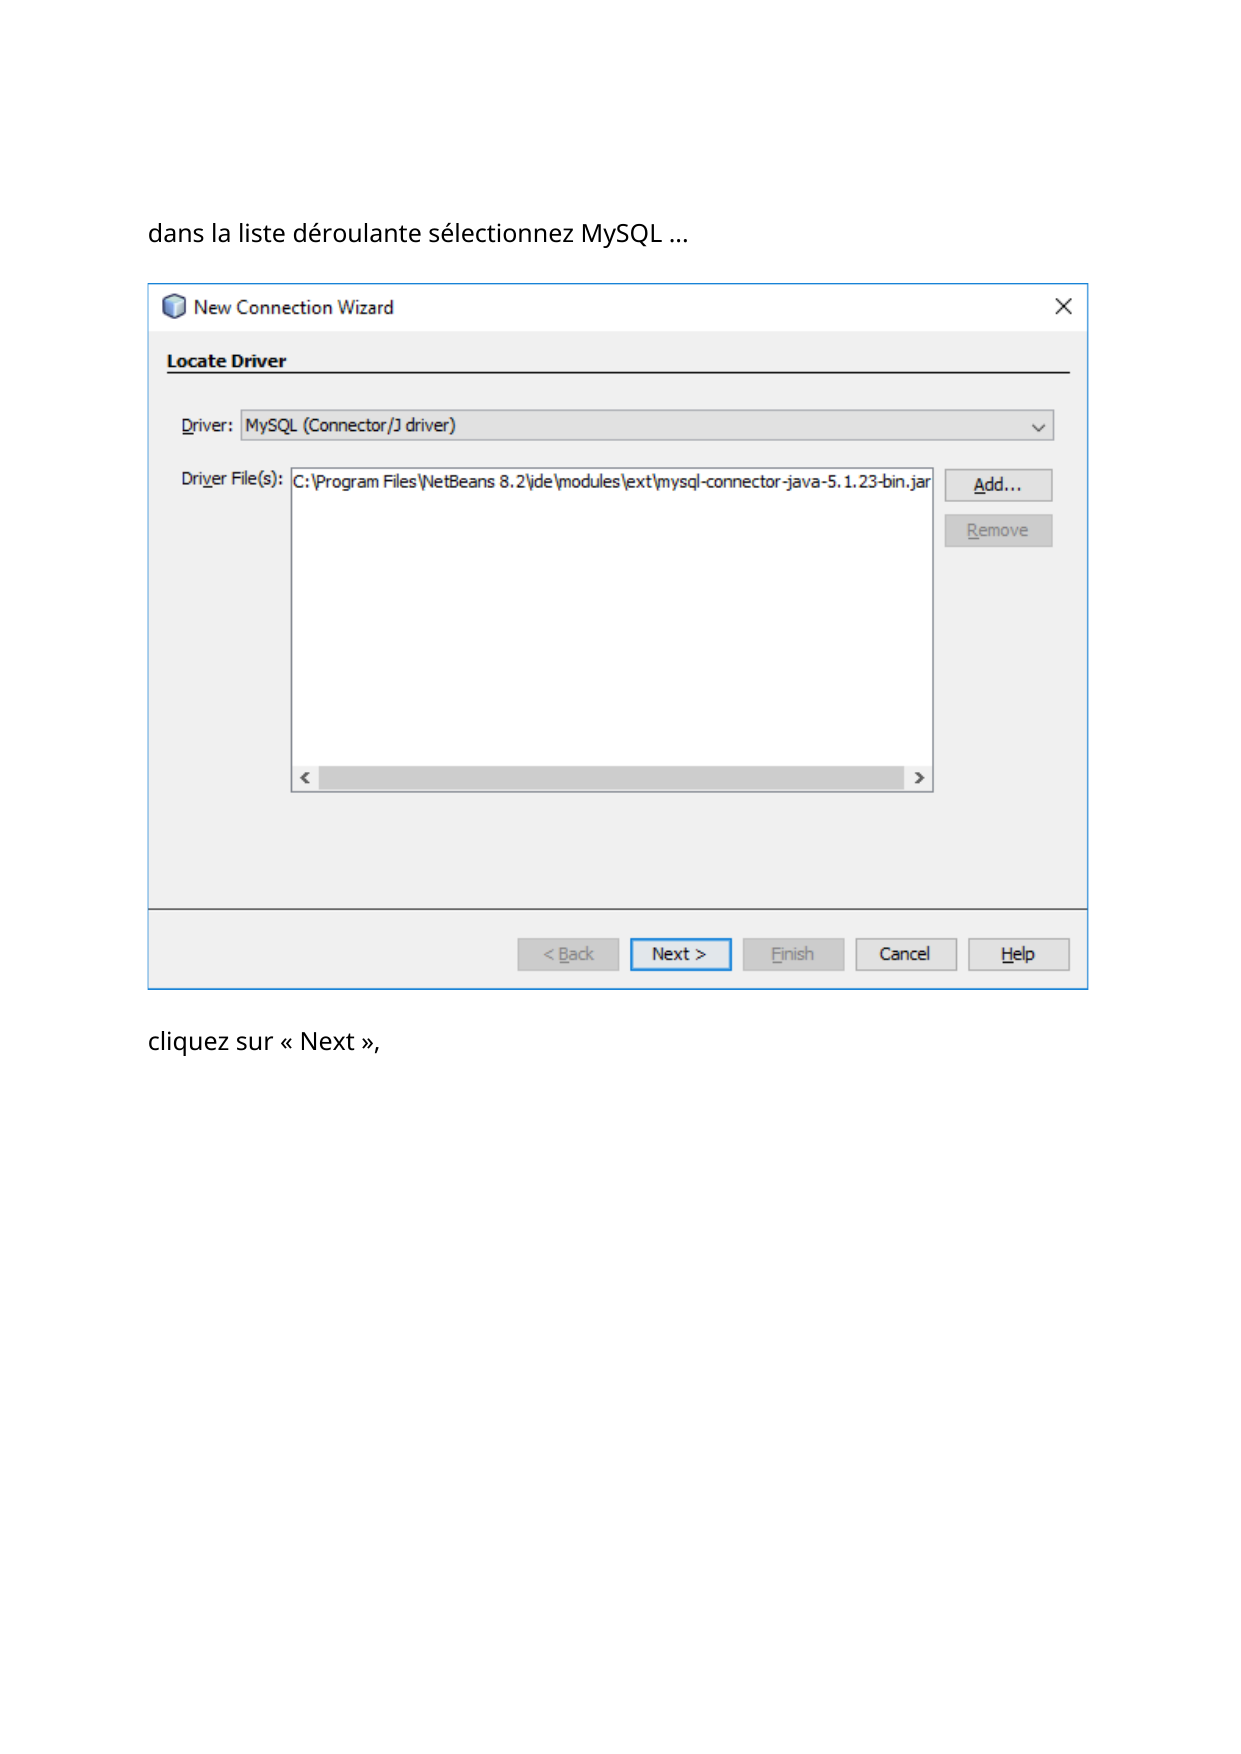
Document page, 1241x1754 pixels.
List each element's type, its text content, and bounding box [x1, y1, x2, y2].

text cliquez sur « Next », [148, 1024, 1092, 1058]
picture [147, 283, 1089, 990]
text dans la liste déroulante sélectionnez MySQL ... [148, 215, 1092, 249]
